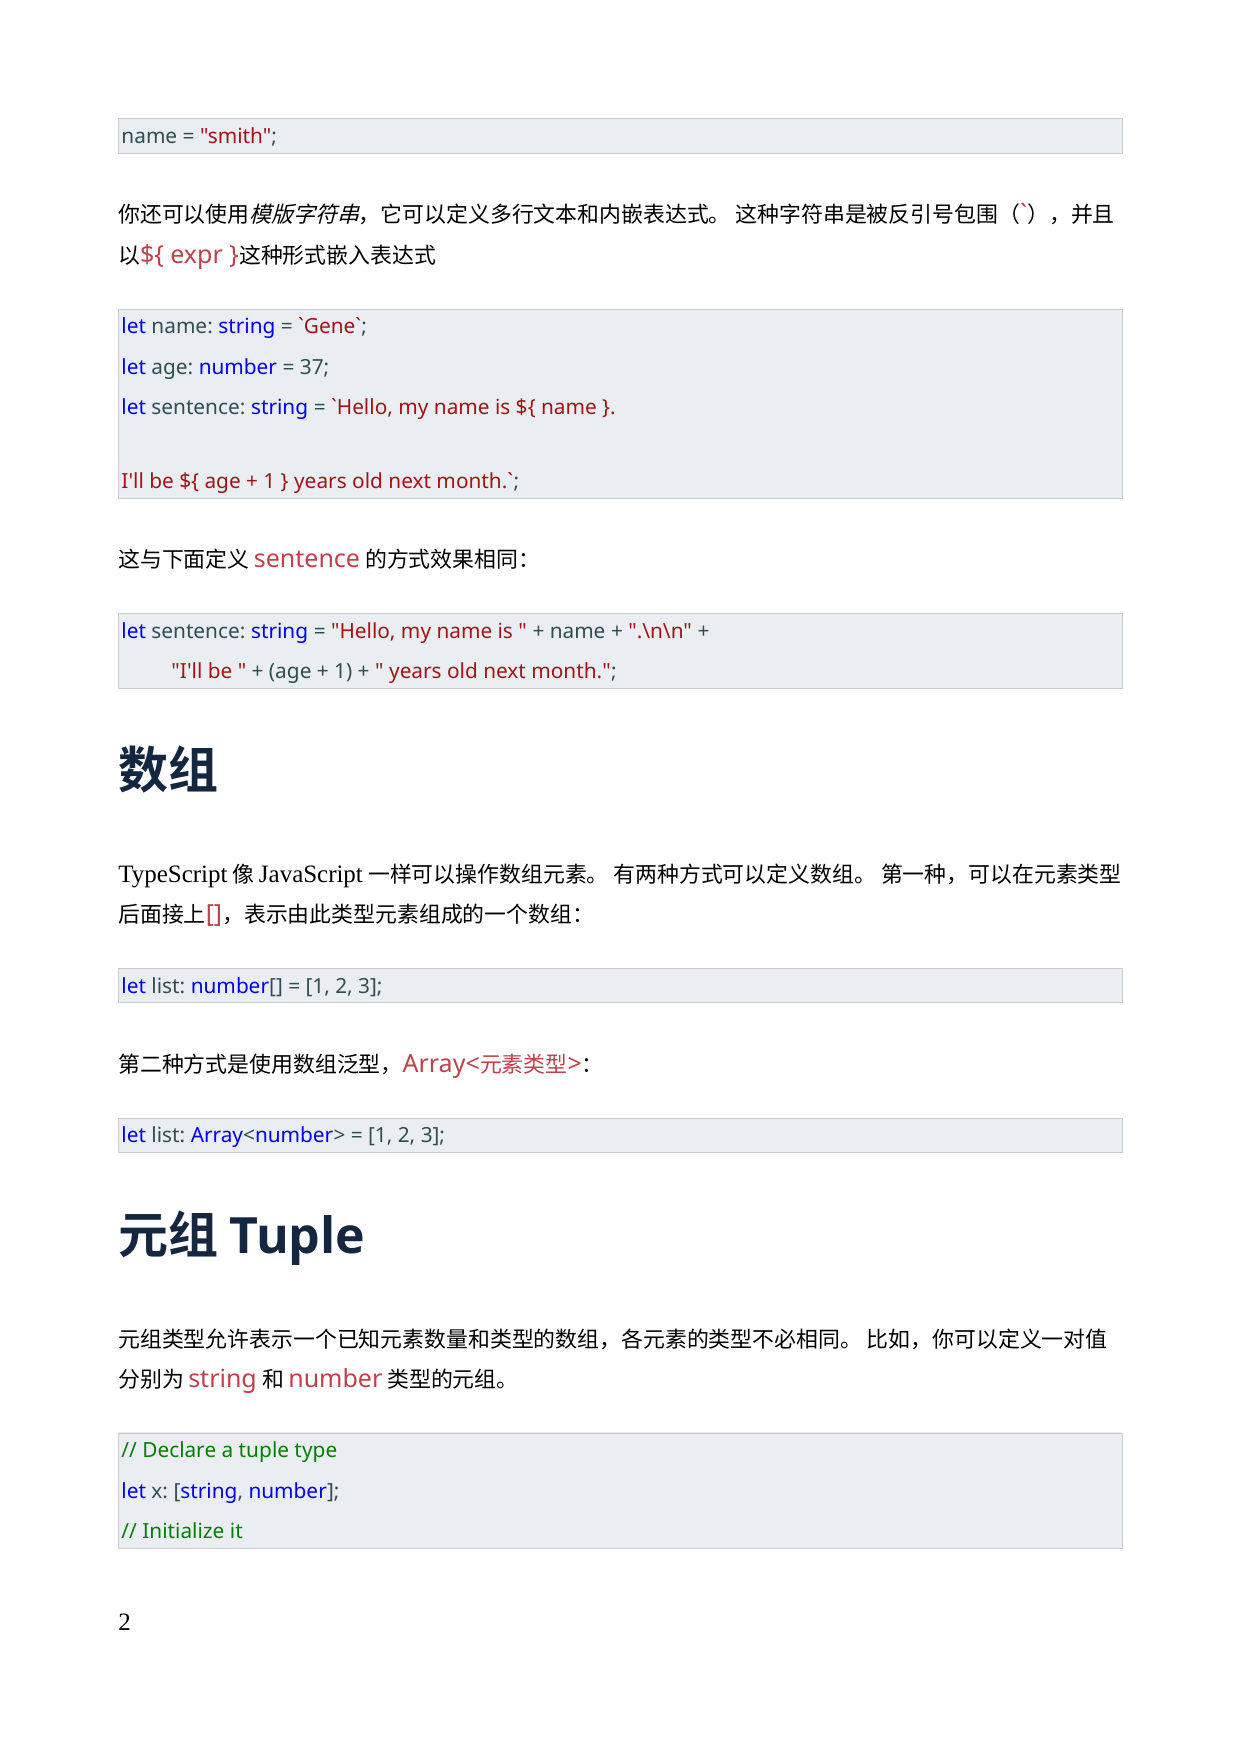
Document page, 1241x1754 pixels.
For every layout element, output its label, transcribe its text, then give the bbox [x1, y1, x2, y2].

text let age: number = 37; [119, 349, 1122, 380]
text let name: string = `Gene`; [119, 310, 1122, 340]
text let sentence: string = `Hello, my name is ${ name }. [119, 389, 1122, 421]
text "I'll be " + (age + 1) + " years old next month."; [119, 653, 1122, 688]
subtitle 数组 [118, 731, 1122, 803]
text // Declare a tuple type [119, 1434, 1122, 1464]
text 你还可以使用模版字符串，它可以定义多行文本和内嵌表达式。 这种字符串是被反引号包围（`），并且以${ expr }这种形式嵌入表达式 [118, 196, 1122, 271]
text let sentence: string = "Hello, my name is " + name + ".\n\n" + [119, 614, 1122, 644]
text name = "smith"; [119, 119, 1122, 153]
text 第二种方式是使用数组泛型，Array<元素类型>： [118, 1046, 1122, 1079]
text 元组类型允许表示一个已知元素数量和类型的数组，各元素的类型不必相同。 比如，你可以定义一对值分别为string和number类型的元组。 [118, 1322, 1122, 1394]
text let list: Array<number> = [1, 2, 3]; [119, 1119, 1122, 1152]
text 这与下面定义sentence的方式效果相同： [118, 541, 1122, 575]
text let list: number[] = [1, 2, 3]; [119, 969, 1122, 1002]
text let x: [string, number]; [119, 1473, 1122, 1504]
text I'll be ${ age + 1 } years old next month.`; [119, 463, 1122, 498]
text // Initialize it [119, 1513, 1122, 1548]
text TypeScript像JavaScript一样可以操作数组元素。 有两种方式可以定义数组。 第一种，可以在元素类型后面接上[]，表示由此类型元素组成的一个数组： [118, 857, 1122, 930]
subtitle 元组 Tuple [118, 1195, 1122, 1268]
